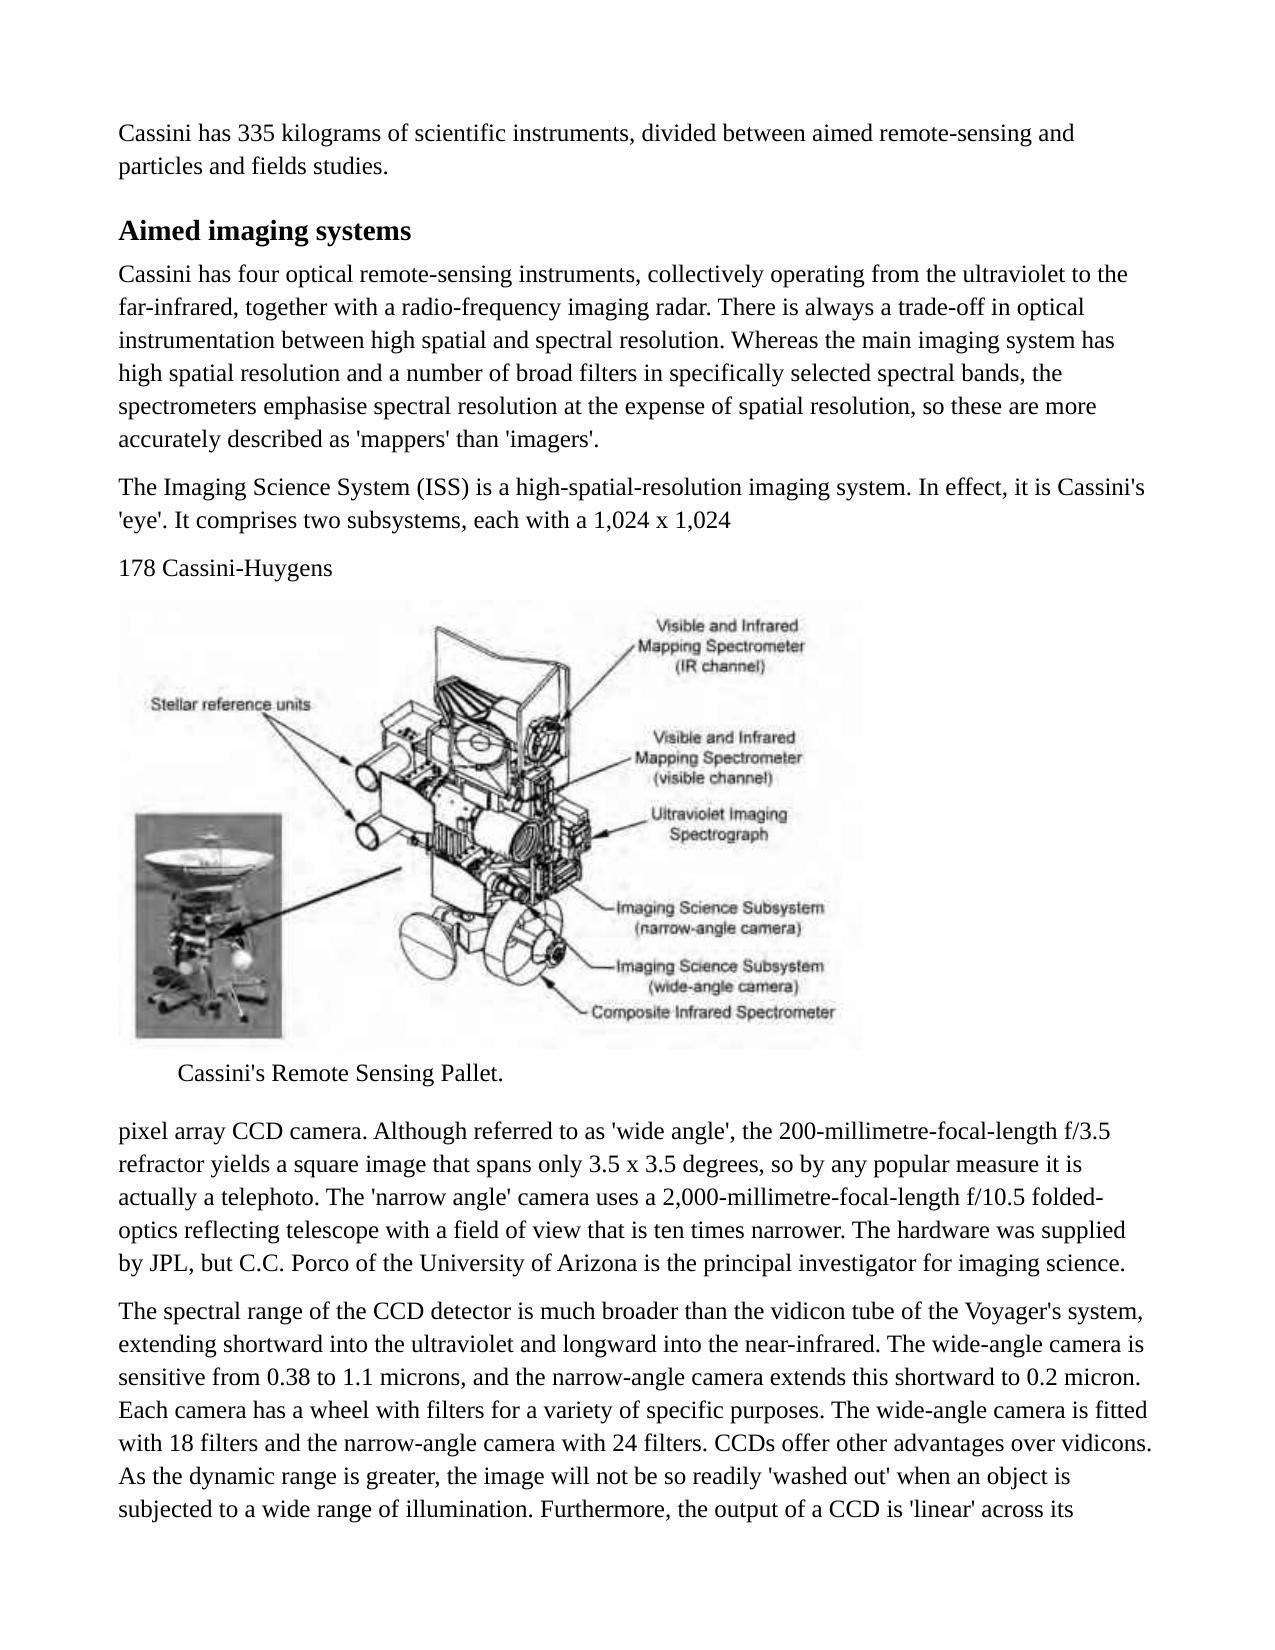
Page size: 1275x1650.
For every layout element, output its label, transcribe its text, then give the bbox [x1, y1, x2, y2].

text Cassini has 335 kilograms of scientific instruments, divided between aimed remote-sensing and particles and fields studies. [118, 118, 1157, 180]
text The spectral range of the CCD detector is much broader than the vidicon tube of the Voyager's system, extending shortward into the ultraviolet and longward into the near-infrared. The wide-angle camera is sensitive from 0.38 to 1.1 microns, and the narrow-angle camera extends this shortward to 0.2 micron. Each camera has a wheel with filters for a variety of specific purposes. The wide-angle camera is fitted with 18 filters and the narrow-angle camera with 24 filters. CCDs offer other advantages over vidicons. As the dynamic range is greater, the image will not be so readily 'washed out' when an object is subjected to a wide range of illumination. Furthermore, the output of a CCD is 'linear' across its [118, 1296, 1157, 1523]
text The Imaging Science System (ISS) is a high-spatial-resolution imaging system. In effect, it is Cassini's 'eye'. It comprises two subsystems, each with a 1,024 x 1,024 [118, 472, 1157, 534]
text Cassini has four optical remote-sensing instruments, collectively operating from the ultraviolet to the far-infrared, together with a radio-frequency imaging radar. There is always a trade-off in optical instrumentation between high spatial and spectral resolution. Whereas the main imaging system has high spatial resolution and a number of broad filters in specifically selected spectral bands, the spectrometers emphasise spectral resolution at the expense of spatial resolution, so these are more accurately described as 'mappers' than 'imagers'. [118, 259, 1157, 453]
list Cassini's Remote Sensing Pallet. [177, 1058, 1157, 1087]
subtitle Aimed imaging systems [118, 213, 1157, 247]
text pixel array CCD camera. Although referred to as 'wide angle', the 200-millimetre-focal-length f/3.5 refractor yields a square image that spans only 3.5 x 3.5 degrees, so by any popular measure it is actually a telephoto. The 'narrow angle' camera uses a 2,000-millimetre-focal-length f/10.5 folded-optics reflecting telescope with a field of view that is ten times narrower. The hardware was supplied by JPL, but C.C. Porco of the University of Arizona is the principal investigator for imaging science. [118, 1116, 1157, 1277]
picture [118, 600, 862, 1053]
text 178 Cassini-Huygens [118, 553, 1157, 581]
